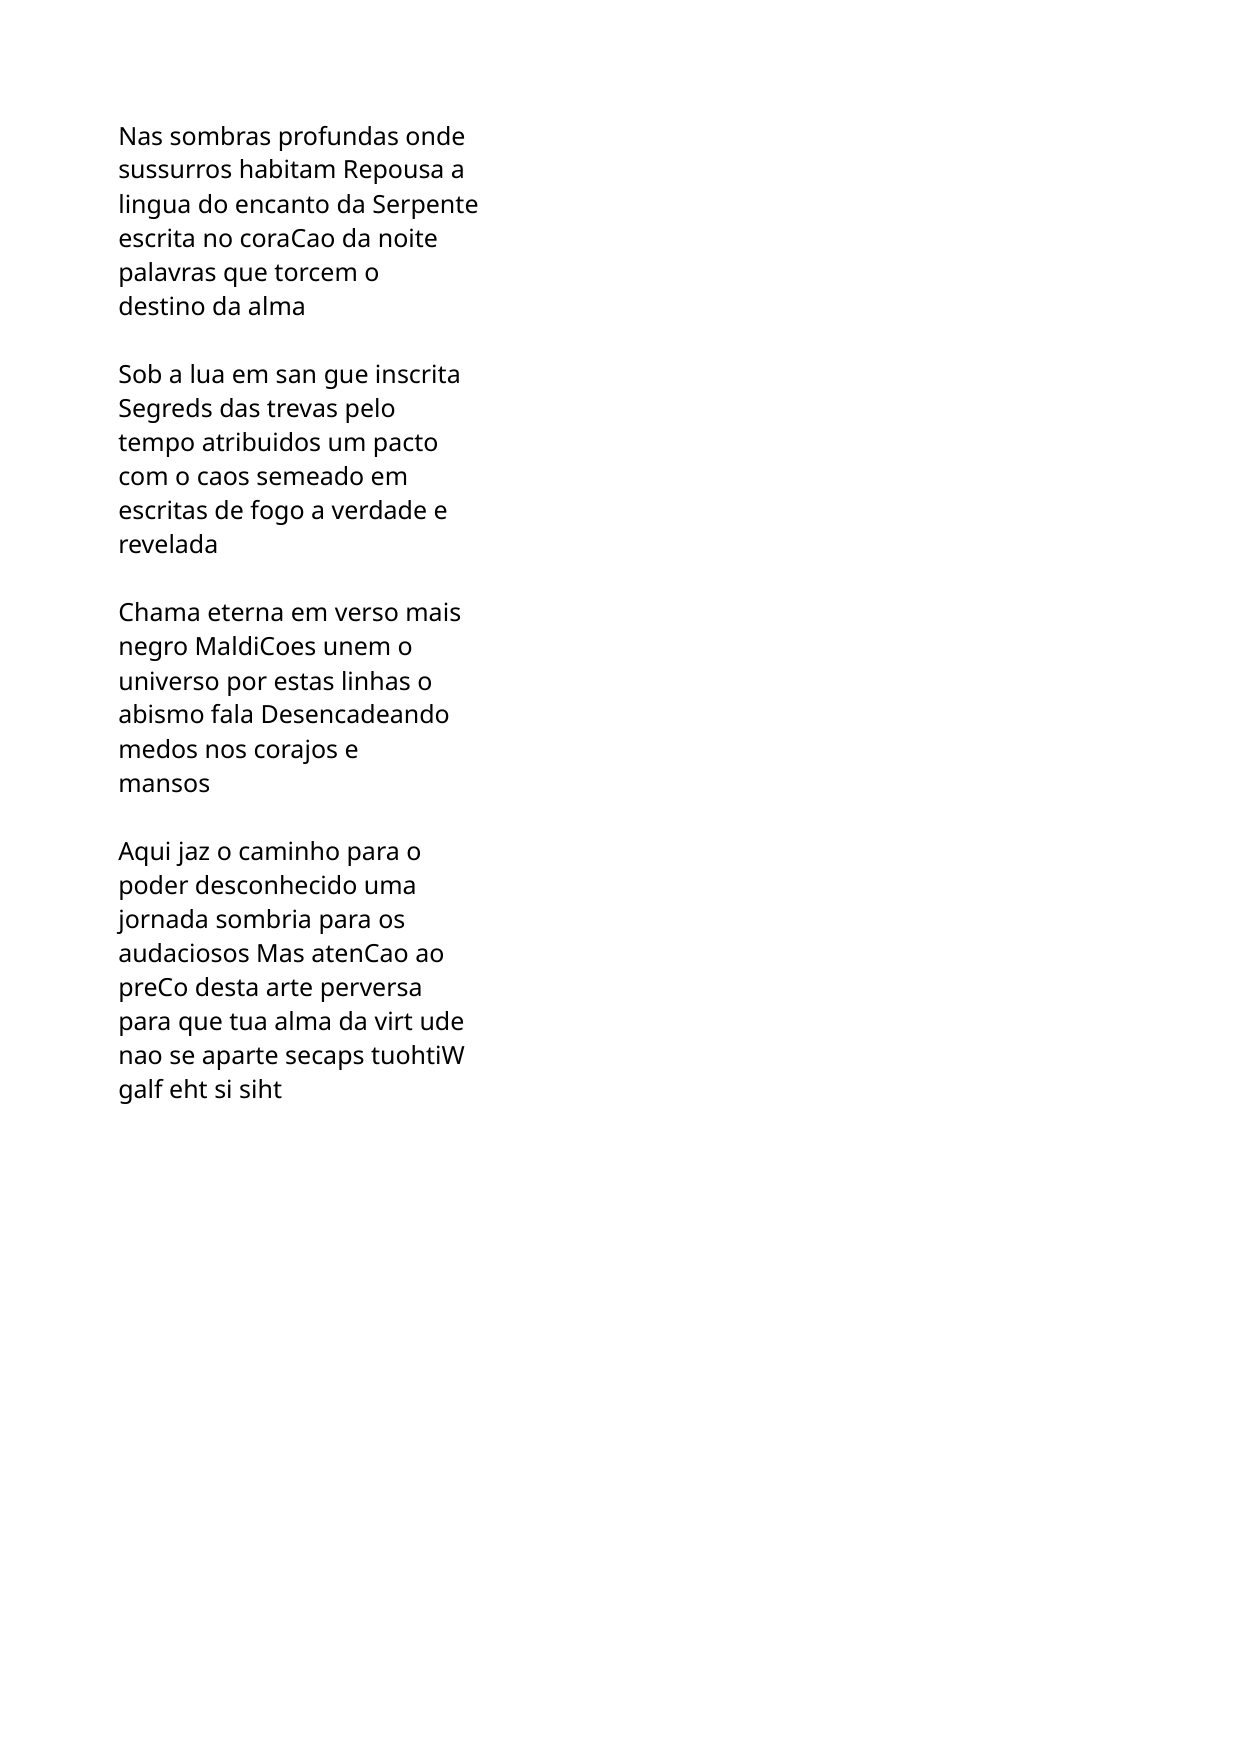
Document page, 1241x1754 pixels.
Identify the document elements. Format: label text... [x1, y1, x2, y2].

text com o caos semeado em [118, 459, 1122, 493]
text sussurros habitam Repousa a [118, 152, 1122, 186]
text nao se aparte secaps tuohtiW [118, 1038, 1122, 1072]
text galf eht si siht [118, 1072, 1122, 1106]
text para que tua alma da virt ude [118, 1004, 1122, 1038]
text tempo atribuidos um pacto [118, 425, 1122, 459]
text negro MaldiCoes unem o [118, 629, 1122, 663]
text revelada [118, 527, 1122, 561]
text universo por estas linhas o [118, 663, 1122, 697]
text poder desconhecido uma [118, 867, 1122, 902]
text preCo desta arte perversa [118, 970, 1122, 1004]
text Chama eterna em verso mais [118, 595, 1122, 629]
text palavras que torcem o [118, 254, 1122, 288]
text Aqui jaz o caminho para o [118, 833, 1122, 867]
text destino da alma [118, 288, 1122, 322]
text Segreds das trevas pelo [118, 391, 1122, 425]
text medos nos corajos e [118, 731, 1122, 765]
text escrita no coraCao da noite [118, 220, 1122, 254]
text mansos [118, 765, 1122, 799]
text audaciosos Mas atenCao ao [118, 936, 1122, 970]
text lingua do encanto da Serpente [118, 186, 1122, 220]
text escritas de fogo a verdade e [118, 493, 1122, 527]
text Nas sombras profundas onde [118, 118, 1122, 152]
text abismo fala Desencadeando [118, 697, 1122, 731]
text jornada sombria para os [118, 902, 1122, 936]
text Sob a lua em san gue inscrita [118, 357, 1122, 391]
